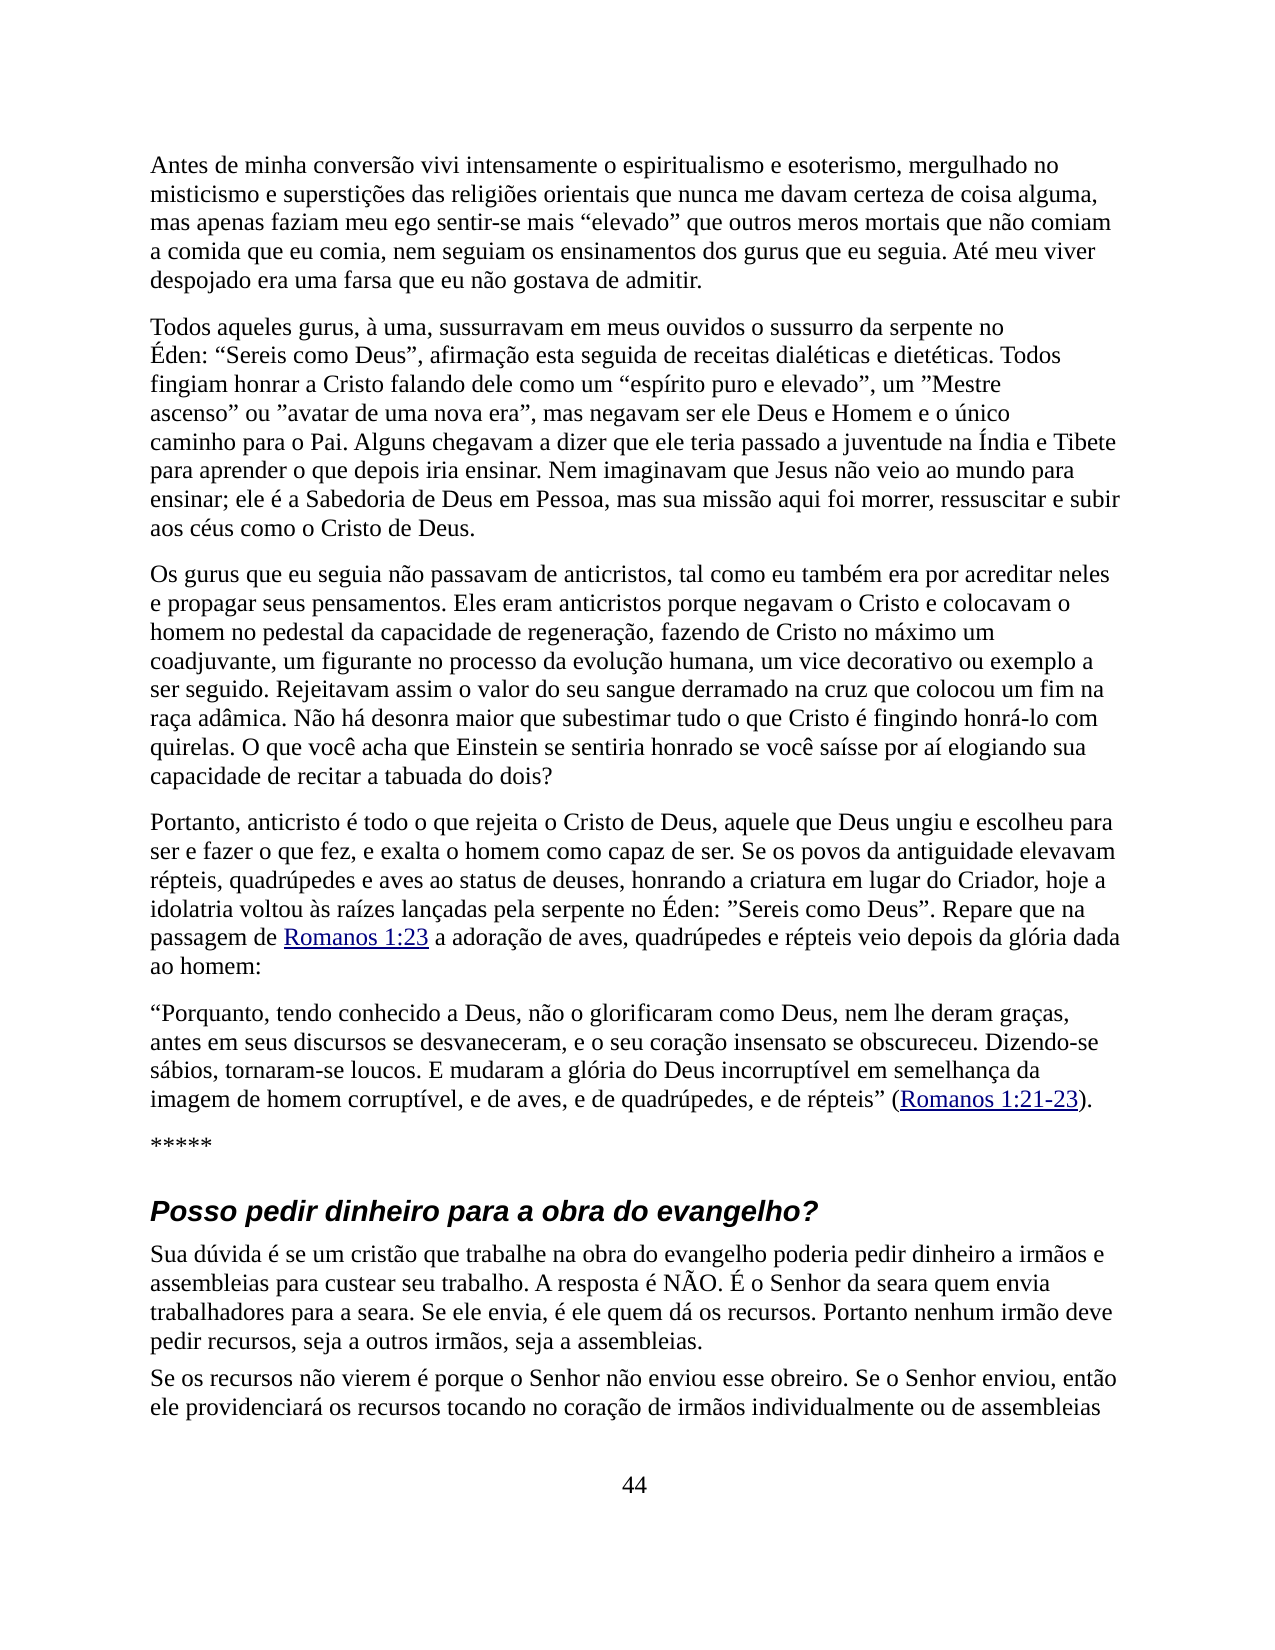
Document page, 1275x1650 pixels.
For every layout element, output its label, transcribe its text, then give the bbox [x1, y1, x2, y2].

subtitle Posso pedir dinheiro para a obra do evangelho? [150, 1193, 1125, 1227]
text “Porquanto, tendo conhecido a Deus, não o glorificaram como Deus, nem lhe deram graças, antes em seus discursos se desvaneceram, e o seu coração insensato se obscureceu. Dizendo-se sábios, tornaram-se loucos. E mudaram a glória do Deus incorruptível em semelhança da imagem de homem corruptível, e de aves, e de quadrúpedes, e de répteis” (Romanos 1:21-23). [150, 998, 1125, 1113]
text Se os recursos não vierem é porque o Senhor não enviou esse obreiro. Se o Senhor enviou, então ele providenciará os recursos tocando no coração de irmãos individualmente ou de assembleias [150, 1363, 1125, 1421]
text Todos aqueles gurus, à uma, sussurravam em meus ouvidos o sussurro da serpente no Éden: “Sereis como Deus”, afirmação esta seguida de receitas dialéticas e dietéticas. Todos fingiam honrar a Cristo falando dele como um “espírito puro e elevado”, um ”Mestre ascenso” ou ”avatar de uma nova era”, mas negavam ser ele Deus e Homem e o único caminho para o Pai. Alguns chegavam a dizer que ele teria passado a juventude na Índia e Tibete para aprender o que depois iria ensinar. Nem imaginavam que Jesus não veio ao mundo para ensinar; ele é a Sabedoria de Deus em Pessoa, mas sua missão aqui foi morrer, ressuscitar e subir aos céus como o Cristo de Deus. [150, 312, 1125, 542]
text Sua dúvida é se um cristão que trabalhe na obra do evangelho poderia pedir dinheiro a irmãos e assembleias para custear seu trabalho. A resposta é NÃO. É o Senhor da seara quem envia trabalhadores para a seara. Se ele envia, é ele quem dá os recursos. Portanto nenhum irmão deve pedir recursos, seja a outros irmãos, seja a assembleias. [150, 1239, 1125, 1354]
text Antes de minha conversão vivi intensamente o espiritualismo e esoterismo, mergulhado no misticismo e superstições das religiões orientais que nunca me davam certeza de coisa alguma, mas apenas faziam meu ego sentir-se mais “elevado” que outros meros mortais que não comiam a comida que eu comia, nem seguiam os ensinamentos dos gurus que eu seguia. Até meu viver despojado era uma farsa que eu não gostava de admitir. [150, 150, 1125, 294]
text Portanto, anticristo é todo o que rejeita o Cristo de Deus, aquele que Deus ungiu e escolheu para ser e fazer o que fez, e exalta o homem como capaz de ser. Se os povos da antiguidade elevavam répteis, quadrúpedes e aves ao status de deuses, honrando a criatura em lugar do Criador, hoje a idolatria voltou às raízes lançadas pela serpente no Éden: ”Sereis como Deus”. Repare que na passagem de Romanos 1:23 a adoração de aves, quadrúpedes e répteis veio depois da glória dada ao homem: [150, 807, 1125, 980]
text ***** [150, 1131, 1125, 1159]
text Os gurus que eu seguia não passavam de anticristos, tal como eu também era por acreditar neles e propagar seus pensamentos. Eles eram anticristos porque negavam o Cristo e colocavam o homem no pedestal da capacidade de regeneração, fazendo de Cristo no máximo um coadjuvante, um figurante no processo da evolução humana, um vice decorativo ou exemplo a ser seguido. Rejeitavam assim o valor do seu sangue derramado na cruz que colocou um fim na raça adâmica. Não há desonra maior que subestimar tudo o que Cristo é fingindo honrá-lo com quirelas. O que você acha que Einstein se sentiria honrado se você saísse por aí elogiando sua capacidade de recitar a tabuada do dois? [150, 559, 1125, 789]
